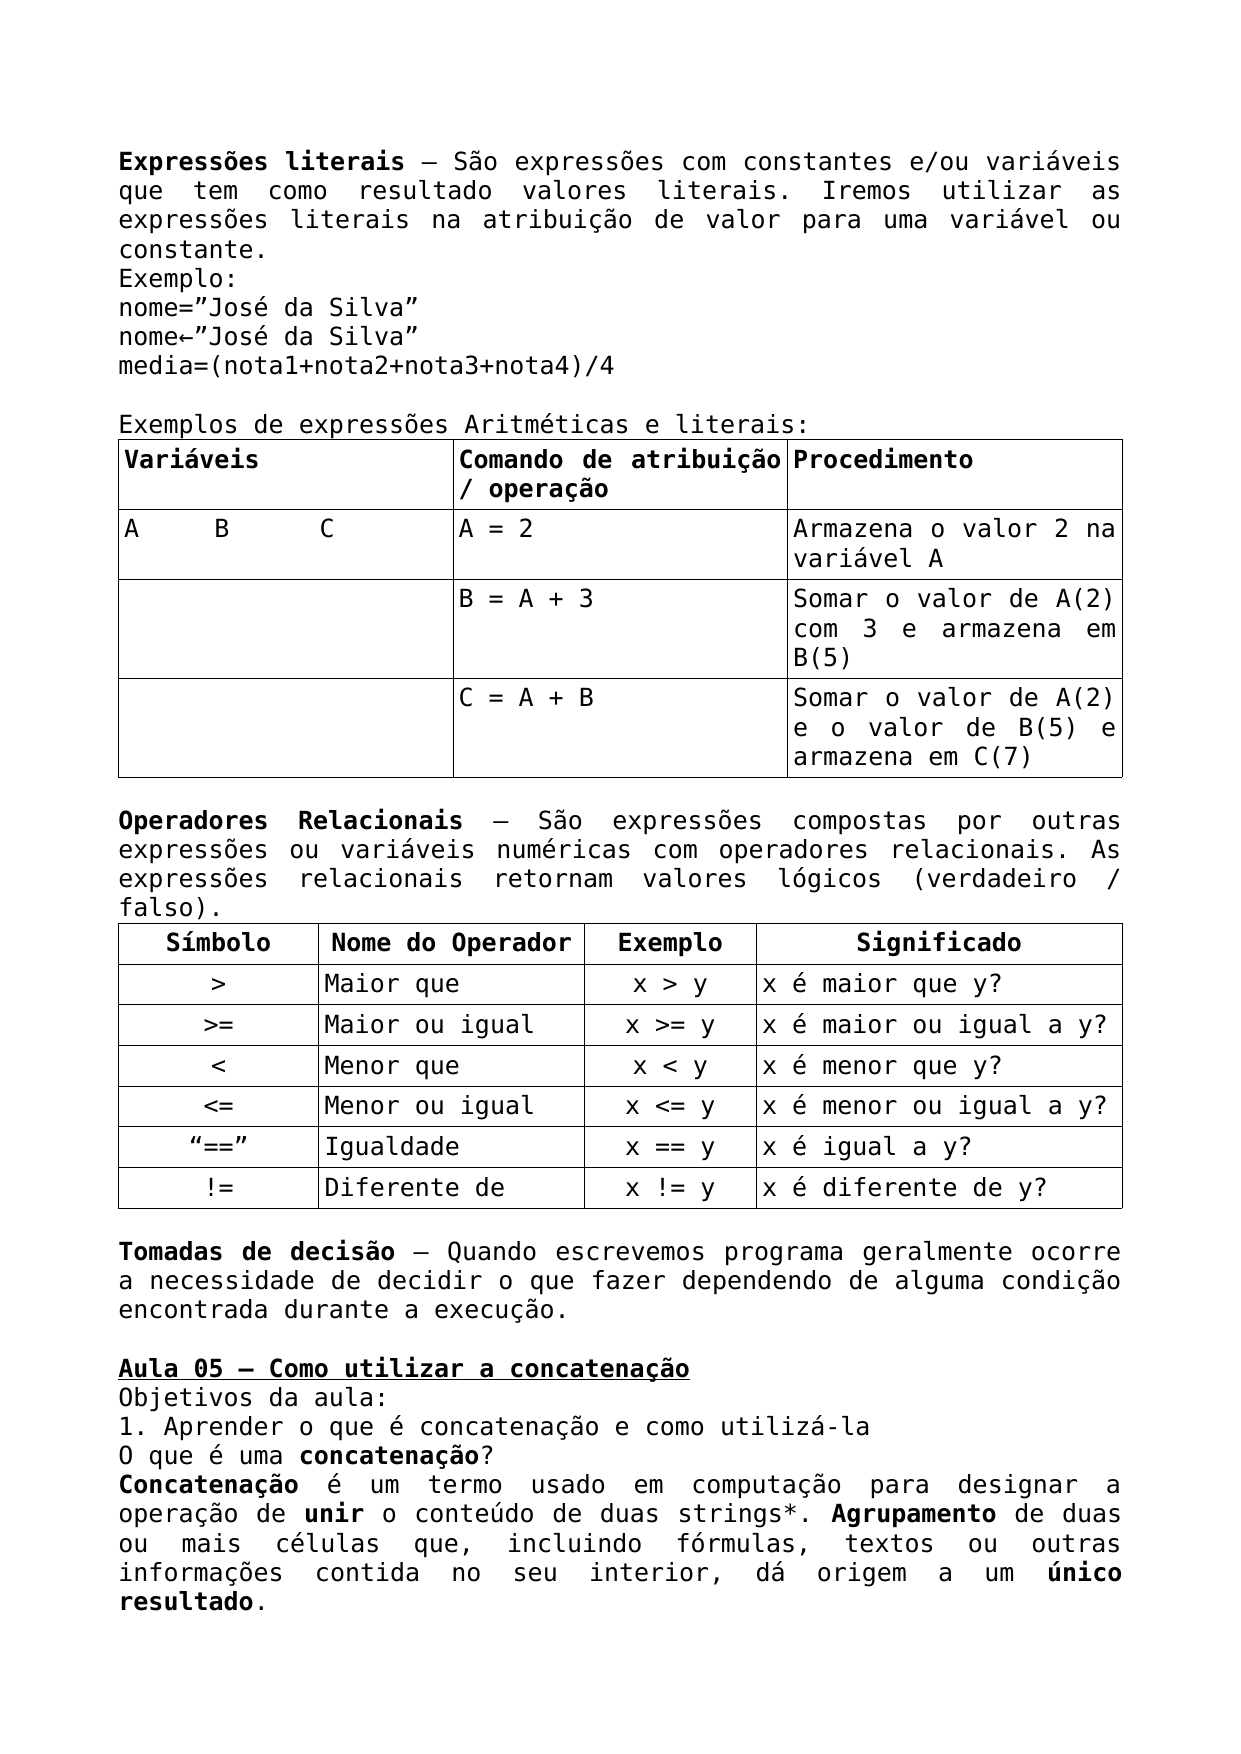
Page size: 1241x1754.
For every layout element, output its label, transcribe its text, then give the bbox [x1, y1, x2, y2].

table_cell x < y [585, 1046, 756, 1086]
text Operadores Relacionais – São expressões compostas por outras expressões ou variáveis numéricas com operadores relacionais. As expressões relacionais retornam valores lógicos (verdadeiro / falso). [118, 806, 1122, 923]
text media=(nota1+nota2+nota3+nota4)/4 [118, 351, 1122, 381]
table_cell Armazena o valor 2 na variável A [788, 510, 1122, 579]
text Exemplos de expressões Aritméticas e literais: [118, 410, 1122, 439]
table_cell x é menor ou igual a y? [757, 1087, 1122, 1126]
table_header Exemplo [585, 924, 756, 963]
table_cell x > y [585, 965, 756, 1004]
table_cell C = A + B [454, 679, 787, 777]
table_cell x é maior ou igual a y? [757, 1005, 1122, 1045]
text Concatenação é um termo usado em computação para designar a operação de unir o conteúdo de duas strings*. Agrupamento de duas ou mais células que, incluindo fórmulas, textos ou outras informações contida no seu interior, dá origem a um único resultado. [118, 1471, 1122, 1616]
table_cell x é diferente de y? [757, 1168, 1122, 1208]
text Objetivos da aula: [118, 1383, 1122, 1412]
text 1. Aprender o que é concatenação e como utilizá-la [118, 1412, 1122, 1441]
text nome=”José da Silva” [118, 293, 1122, 322]
table_cell “==” [119, 1127, 318, 1167]
table_cell < [119, 1046, 318, 1086]
text nome←”José da Silva” [118, 322, 1122, 351]
text Expressões literais – São expressões com constantes e/ou variáveis que tem como resultado valores literais. Iremos utilizar as expressões literais na atribuição de valor para uma variável ou constante. [118, 147, 1122, 264]
table_header Símbolo [119, 924, 318, 963]
table_cell [119, 679, 453, 777]
table_cell x >= y [585, 1005, 756, 1045]
table_header Significado [757, 924, 1122, 963]
table_cell Maior que [319, 965, 584, 1004]
table_cell x é menor que y? [757, 1046, 1122, 1086]
table_header Procedimento [788, 440, 1122, 509]
text O que é uma concatenação? [118, 1441, 1122, 1471]
table_header Nome do Operador [319, 924, 584, 963]
text Aula 05 – Como utilizar a concatenação [118, 1354, 1122, 1383]
table_cell B = A + 3 [454, 580, 787, 678]
text Tomadas de decisão – Quando escrevemos programa geralmente ocorre a necessidade de decidir o que fazer dependendo de alguma condição encontrada durante a execução. [118, 1237, 1122, 1325]
table_cell x <= y [585, 1087, 756, 1126]
table_cell Diferente de [319, 1168, 584, 1208]
table_cell x é maior que y? [757, 965, 1122, 1004]
table_cell x != y [585, 1168, 756, 1208]
table_cell <= [119, 1087, 318, 1126]
table_cell Menor ou igual [319, 1087, 584, 1126]
table_cell Somar o valor de A(2) e o valor de B(5) e armazena em C(7) [788, 679, 1122, 777]
table_cell A = 2 [454, 510, 787, 579]
table_cell A B C [119, 510, 453, 579]
table_header Comando de atribuição / operação [454, 440, 787, 509]
table_header Variáveis [119, 440, 453, 509]
table_cell > [119, 965, 318, 1004]
table_cell != [119, 1168, 318, 1208]
table_cell Somar o valor de A(2) com 3 e armazena em B(5) [788, 580, 1122, 678]
table_cell x == y [585, 1127, 756, 1167]
table_cell >= [119, 1005, 318, 1045]
table_cell x é igual a y? [757, 1127, 1122, 1167]
text Exemplo: [118, 264, 1122, 293]
table_cell Igualdade [319, 1127, 584, 1167]
table_cell Menor que [319, 1046, 584, 1086]
table_cell [119, 580, 453, 678]
table_cell Maior ou igual [319, 1005, 584, 1045]
